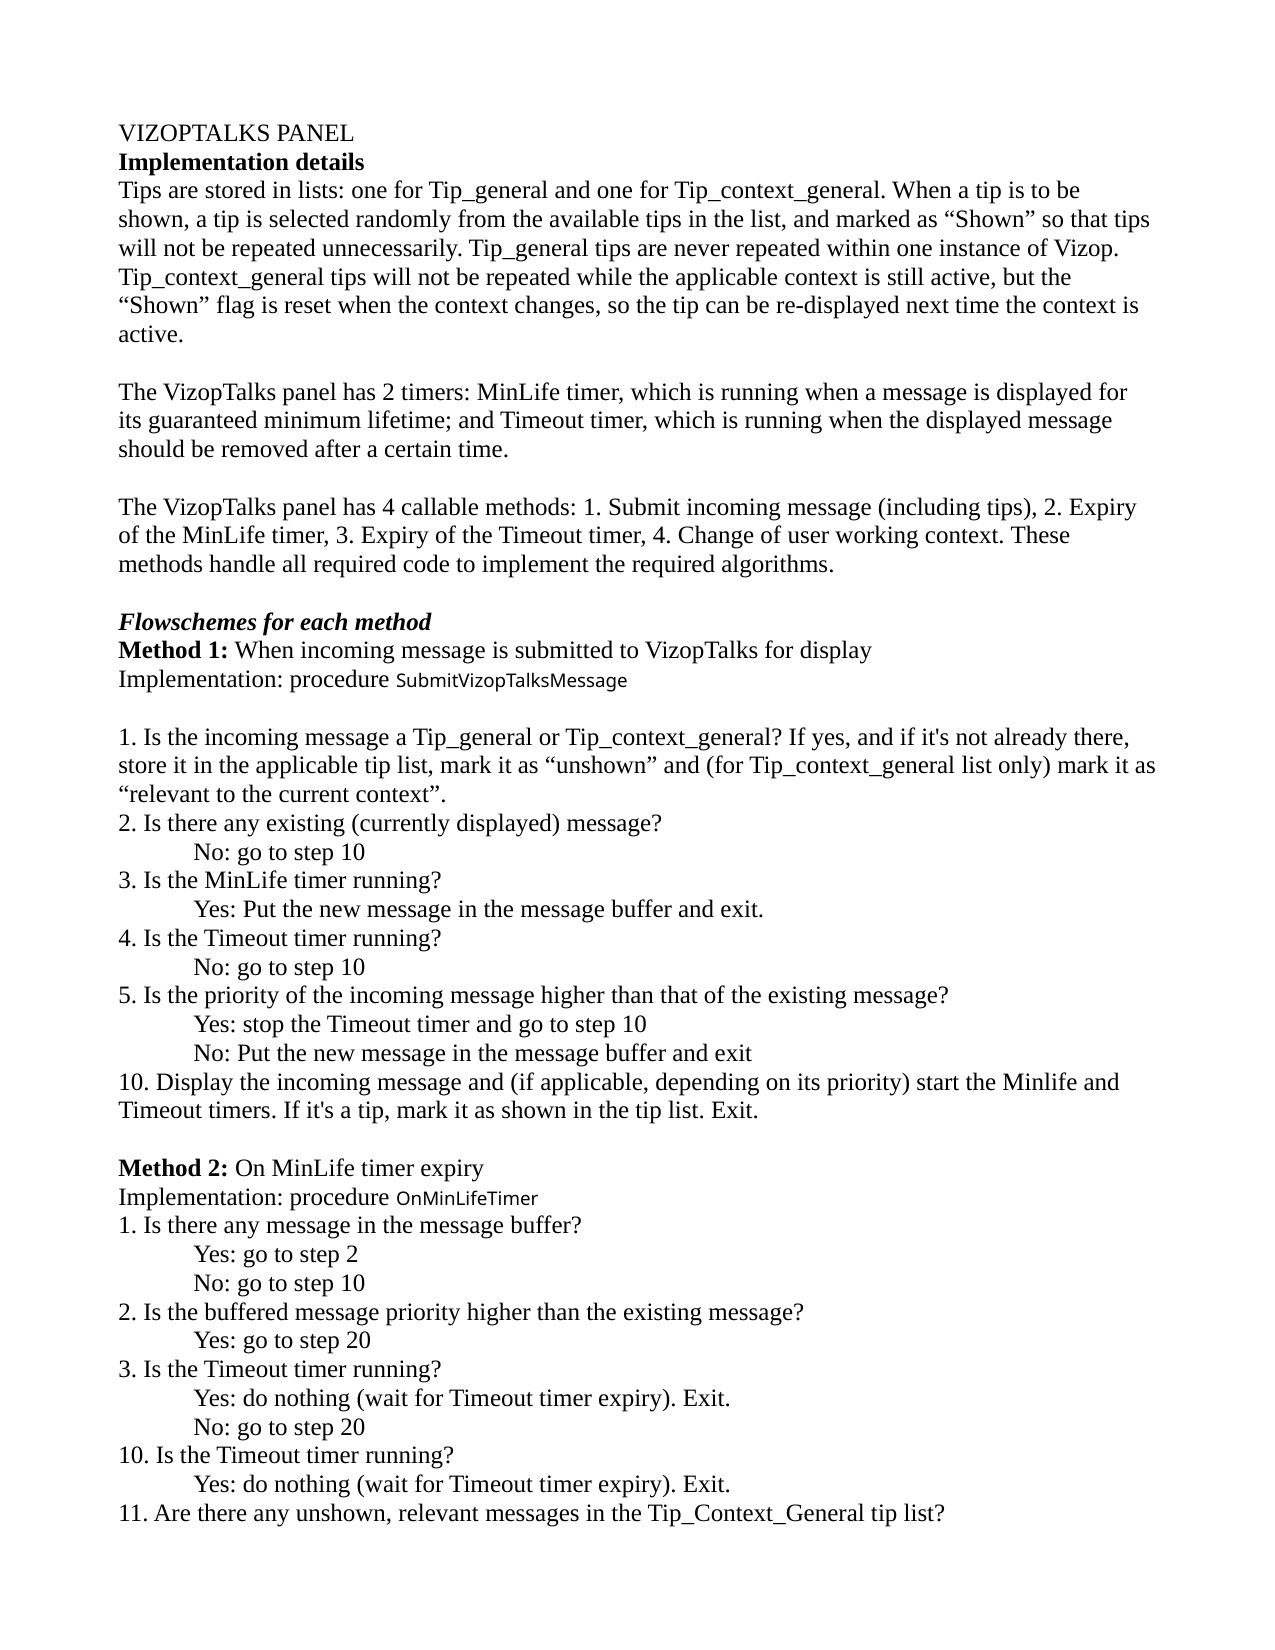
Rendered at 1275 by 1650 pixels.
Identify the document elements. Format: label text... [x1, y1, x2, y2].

text Yes: do nothing (wait for Timeout timer expiry). Exit. [118, 1469, 1157, 1498]
text Implementation: procedure OnMinLifeTimer [118, 1182, 1157, 1211]
text No: go to step 20 [118, 1412, 1157, 1441]
text 3. Is the MinLife timer running? [118, 866, 1157, 894]
text Flowschemes for each method [118, 607, 1157, 636]
text VIZOPTALKS PANEL [118, 118, 1157, 147]
text Implementation: procedure SubmitVizopTalksMessage [118, 664, 1157, 693]
text Method 2: On MinLife timer expiry [118, 1153, 1157, 1182]
text 11. Are there any unshown, relevant messages in the Tip_Context_General tip list? [118, 1498, 1157, 1527]
text 1. Is there any message in the message buffer? [118, 1211, 1157, 1239]
text Yes: go to step 2 [118, 1239, 1157, 1268]
text Method 1: When incoming message is submitted to VizopTalks for display [118, 636, 1157, 664]
text 10. Display the incoming message and (if applicable, depending on its priority) start the Minlife and Timeout timers. If it's a tip, mark it as shown in the tip list. Exit. [118, 1067, 1157, 1124]
text The VizopTalks panel has 4 callable methods: 1. Submit incoming message (including tips), 2. Expiry of the MinLife timer, 3. Expiry of the Timeout timer, 4. Change of user working context. These methods handle all required code to implement the required algorithms. [118, 492, 1157, 578]
text No: Put the new message in the message buffer and exit [118, 1038, 1157, 1067]
text The VizopTalks panel has 2 timers: MinLife timer, which is running when a message is displayed for its guaranteed minimum lifetime; and Timeout timer, which is running when the displayed message should be removed after a certain time. [118, 377, 1157, 463]
text Yes: stop the Timeout timer and go to step 10 [118, 1009, 1157, 1038]
text 1. Is the incoming message a Tip_general or Tip_context_general? If yes, and if it's not already there, store it in the applicable tip list, mark it as “unshown” and (for Tip_context_general list only) mark it as “relevant to the current context”. [118, 722, 1157, 808]
text 10. Is the Timeout timer running? [118, 1441, 1157, 1469]
text 5. Is the priority of the incoming message higher than that of the existing message? [118, 981, 1157, 1009]
text Yes: go to step 20 [118, 1326, 1157, 1354]
text Yes: Put the new message in the message buffer and exit. [118, 894, 1157, 923]
text 2. Is there any existing (currently displayed) message? [118, 808, 1157, 837]
text 3. Is the Timeout timer running? [118, 1354, 1157, 1383]
text No: go to step 10 [118, 952, 1157, 981]
text 4. Is the Timeout timer running? [118, 923, 1157, 952]
text No: go to step 10 [118, 837, 1157, 866]
text Tips are stored in lists: one for Tip_general and one for Tip_context_general. When a tip is to be shown, a tip is selected randomly from the available tips in the list, and marked as “Shown” so that tips will not be repeated unnecessarily. Tip_general tips are never repeated within one instance of Vizop. Tip_context_general tips will not be repeated while the applicable context is still active, but the “Shown” flag is reset when the context changes, so the tip can be re-displayed next time the context is active. [118, 176, 1157, 348]
text Yes: do nothing (wait for Timeout timer expiry). Exit. [118, 1383, 1157, 1412]
text Implementation details [118, 147, 1157, 176]
text No: go to step 10 [118, 1268, 1157, 1297]
text 2. Is the buffered message priority higher than the existing message? [118, 1297, 1157, 1326]
